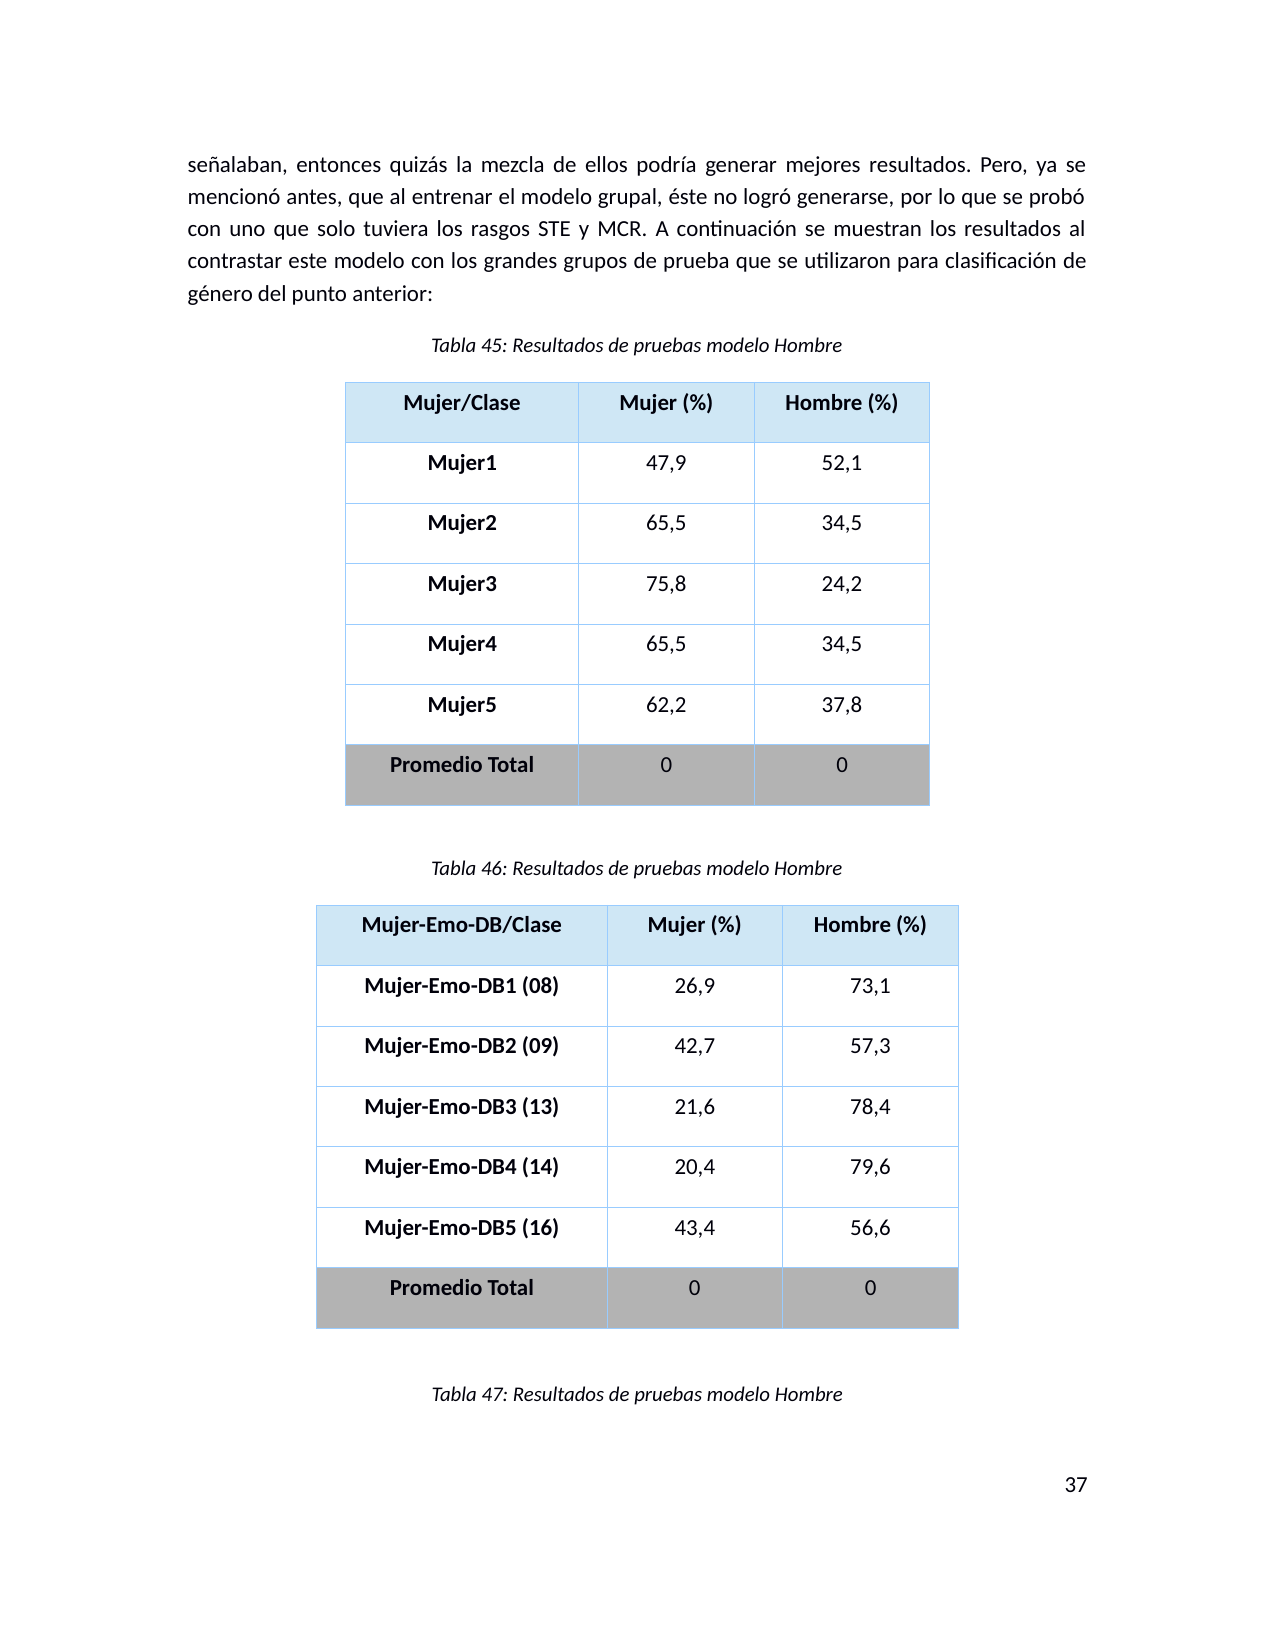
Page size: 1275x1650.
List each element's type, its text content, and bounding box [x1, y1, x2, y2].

table_cell Mujer5 [346, 685, 578, 744]
text señalaban, entonces quizás la mezcla de ellos podría generar mejores resultados. Pero, ya se mencionó antes, que al entrenar el modelo grupal, éste no logró generarse, por lo que se probó con uno que solo tuviera los rasgos STE y MCR. A continuación se muestran los resultados al contrastar este modelo con los grandes grupos de prueba que se utilizaron para clasificación de género del punto anterior: [187, 150, 1087, 307]
table_cell Mujer-Emo-DB3 (13) [317, 1087, 607, 1146]
table_cell 34,5 [755, 504, 929, 563]
table_header Mujer-Emo-DB/Clase [317, 906, 607, 965]
table_header Mujer (%) [608, 906, 782, 965]
list Tabla 47: Resultados de pruebas modelo Hombre [189, 1381, 1087, 1406]
table_cell Mujer-Emo-DB1 (08) [317, 966, 607, 1026]
table_header Mujer (%) [579, 383, 754, 442]
table_cell 37,8 [755, 685, 929, 744]
list Tabla 46: Resultados de pruebas modelo Hombre [187, 855, 1087, 880]
table_cell Promedio Total [317, 1268, 607, 1328]
table_cell 31 [608, 1268, 782, 1328]
table_cell Mujer4 [346, 625, 578, 684]
table_cell 62,2 [579, 685, 754, 744]
table_cell 20,4 [608, 1147, 782, 1207]
table_cell 78,4 [783, 1087, 958, 1146]
table_cell Promedio Total [346, 745, 578, 805]
table_cell 69 [783, 1268, 958, 1328]
table_cell Mujer-Emo-DB4 (14) [317, 1147, 607, 1207]
table_header Mujer/Clase [346, 383, 578, 442]
list Tabla 45: Resultados de pruebas modelo Hombre [187, 332, 1087, 357]
table_cell Mujer-Emo-DB2 (09) [317, 1027, 607, 1086]
table_cell 75,8 [579, 564, 754, 623]
table_cell Mujer-Emo-DB5 (16) [317, 1208, 607, 1267]
table_header Hombre (%) [755, 383, 929, 442]
table_cell 24,2 [755, 564, 929, 623]
table_cell Mujer1 [346, 443, 578, 503]
table_cell 63,38 [579, 745, 754, 805]
table_cell 57,3 [783, 1027, 958, 1086]
table_cell 21,6 [608, 1087, 782, 1146]
table_cell 65,5 [579, 625, 754, 684]
table_header Hombre (%) [783, 906, 958, 965]
table_cell 26,9 [608, 966, 782, 1026]
table_cell 56,6 [783, 1208, 958, 1267]
table_cell Mujer2 [346, 504, 578, 563]
table_cell Mujer3 [346, 564, 578, 623]
table_cell 52,1 [755, 443, 929, 503]
table_cell 79,6 [783, 1147, 958, 1207]
table_cell 43,4 [608, 1208, 782, 1267]
table_cell 36,62 [755, 745, 929, 805]
table_cell 34,5 [755, 625, 929, 684]
table_cell 42,7 [608, 1027, 782, 1086]
table_cell 73,1 [783, 966, 958, 1026]
table_cell 65,5 [579, 504, 754, 563]
table_cell 47,9 [579, 443, 754, 503]
